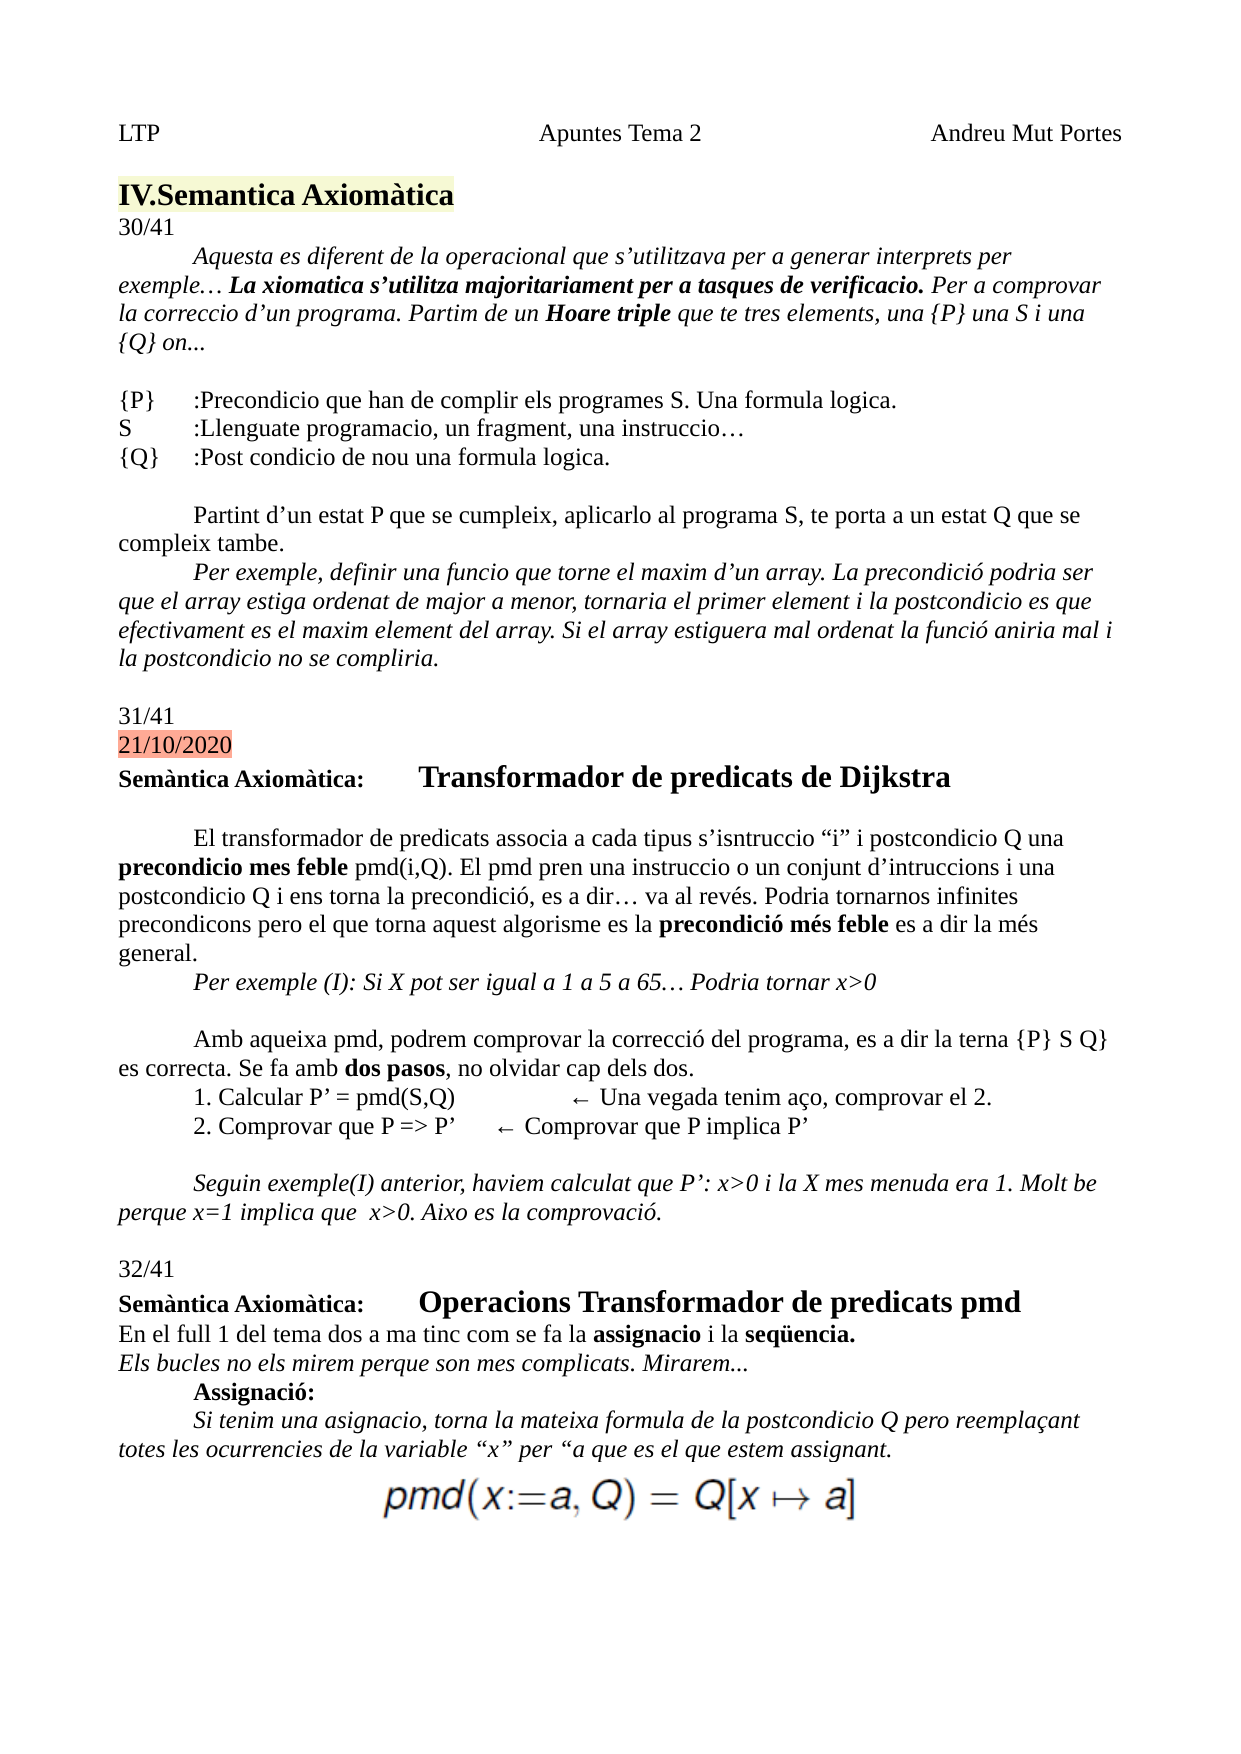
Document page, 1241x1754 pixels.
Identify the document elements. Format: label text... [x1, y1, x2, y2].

text Si tenim una asignacio, torna la mateixa formula de la postcondicio Q pero reemplaçant totes les ocurrencies de la variable “x” per “a que es el que estem assignant. [118, 1405, 1122, 1463]
text 2. Comprovar que P => P’ ← Comprovar que P implica P’ [118, 1111, 1122, 1139]
text {Q} :Post condicio de nou una formula logica. [118, 442, 1122, 471]
text 32/41 [118, 1254, 1122, 1283]
text S :Llenguate programacio, un fragment, una instruccio… [118, 413, 1122, 442]
text Semàntica Axiomàtica: Operacions Transformador de predicats pmd [118, 1283, 1122, 1319]
text Partint d’un estat P que se cumpleix, aplicarlo al programa S, te porta a un estat Q que se compleix tambe. [118, 500, 1122, 557]
text Per exemple (I): Si X pot ser igual a 1 a 5 a 65… Podria tornar x>0 [118, 967, 1122, 996]
text Amb aqueixa pmd, podrem comprovar la correcció del programa, es a dir la terna {P} S Q} es correcta. Se fa amb dos pasos, no olvidar cap dels dos. [118, 1024, 1122, 1082]
text Assignació: [118, 1377, 1122, 1405]
text 21/10/2020 [118, 730, 1122, 758]
text Semàntica Axiomàtica: Transformador de predicats de Dijkstra [118, 758, 1122, 794]
text 1. Calcular P’ = pmd(S,Q) ← Una vegada tenim aço, comprovar el 2. [118, 1082, 1122, 1111]
text {P} :Precondicio que han de complir els programes S. Una formula logica. [118, 385, 1122, 413]
text IV.Semantica Axiomàtica [118, 176, 1122, 212]
text Seguin exemple(I) anterior, haviem calculat que P’: x>0 i la X mes menuda era 1. Molt be perque x=1 implica que x>0. Aixo es la comprovació. [118, 1168, 1122, 1226]
text 31/41 [118, 701, 1122, 730]
text Per exemple, definir una funcio que torne el maxim d’un array. La precondició podria ser que el array estiga ordenat de major a menor, tornaria el primer element i la postcondicio es que efectivament es el maxim element del array. Si el array estiguera mal ordenat la funció aniria mal i la postcondicio no se compliria. [118, 557, 1122, 672]
text 30/41 [118, 212, 1122, 241]
text En el full 1 del tema dos a ma tinc com se fa la assignacio i la seqüencia. [118, 1319, 1122, 1348]
text El transformador de predicats associa a cada tipus s’isntruccio “i” i postcondicio Q una precondicio mes feble pmd(i,Q). El pmd pren una instruccio o un conjunt d’intruccions i una postcondicio Q i ens torna la precondició, es a dir… va al revés. Podria tornarnos infinites precondicons pero el que torna aquest algorisme es la precondició més feble es a dir la més general. [118, 823, 1122, 967]
picture [375, 1462, 865, 1535]
text Aquesta es diferent de la operacional que s’utilitzava per a generar interprets per exemple… La xiomatica s’utilitza majoritariament per a tasques de verificacio. Per a comprovar la correccio d’un programa. Partim de un Hoare triple que te tres elements, una {P} una S i una {Q} on... [118, 241, 1122, 356]
text Els bucles no els mirem perque son mes complicats. Mirarem... [118, 1348, 1122, 1377]
